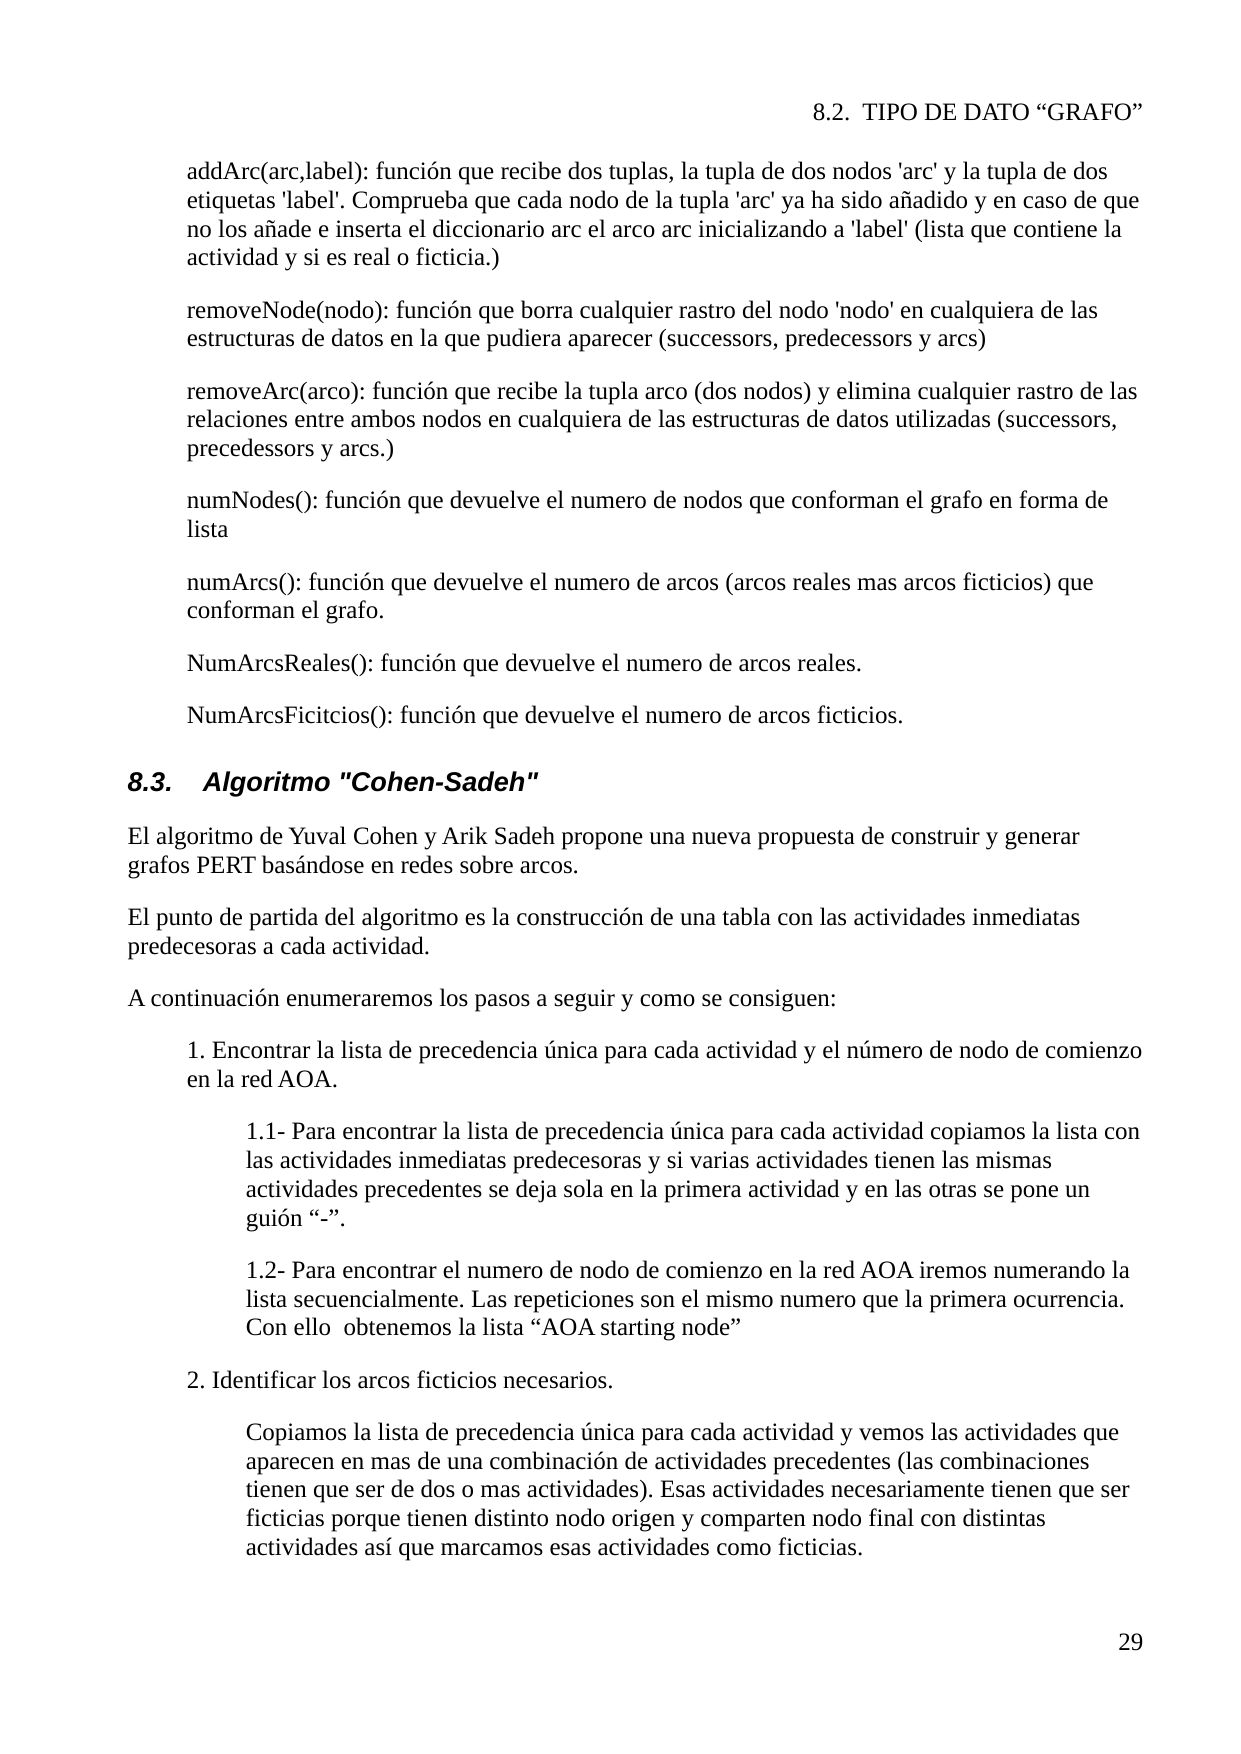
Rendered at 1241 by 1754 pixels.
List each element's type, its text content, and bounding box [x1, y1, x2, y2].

text 1.2- Para encontrar el numero de nodo de comienzo en la red AOA iremos numerando la lista secuencialmente. Las repeticiones son el mismo numero que la primera ocurrencia. Con ello obtenemos la lista “AOA starting node” [246, 1255, 1143, 1341]
list removeArc(arco): función que recibe la tupla arco (dos nodos) y elimina cualquier rastro de las relaciones entre ambos nodos en cualquiera de las estructuras de datos utilizadas (successors, precedessors y arcs.) [187, 376, 1143, 462]
text A continuación enumeraremos los pasos a seguir y como se consiguen: [127, 983, 1143, 1012]
subtitle Algoritmo "Cohen-Sadeh" [127, 766, 1143, 797]
text Copiamos la lista de precedencia única para cada actividad y vemos las actividades que aparecen en mas de una combinación de actividades precedentes (las combinaciones tienen que ser de dos o mas actividades). Esas actividades necesariamente tienen que ser ficticias porque tienen distinto nodo origen y comparten nodo final con distintas actividades así que marcamos esas actividades como ficticias. [246, 1417, 1143, 1561]
list 1. Encontrar la lista de precedencia única para cada actividad y el número de nodo de comienzo en la red AOA. [187, 1035, 1143, 1093]
list addArc(arc,label): función que recibe dos tuplas, la tupla de dos nodos 'arc' y la tupla de dos etiquetas 'label'. Comprueba que cada nodo de la tupla 'arc' ya ha sido añadido y en caso de que no los añade e inserta el diccionario arc el arco arc inicializando a 'label' (lista que contiene la actividad y si es real o ficticia.) [187, 156, 1143, 271]
list NumArcsFicitcios(): función que devuelve el numero de arcos ficticios. [187, 700, 1143, 729]
list numNodes(): función que devuelve el numero de nodos que conforman el grafo en forma de lista [187, 486, 1143, 543]
text El algoritmo de Yuval Cohen y Arik Sadeh propone una nueva propuesta de construir y generar grafos PERT basándose en redes sobre arcos. [127, 821, 1143, 878]
list 2. Identificar los arcos ficticios necesarios. [187, 1365, 1143, 1393]
list removeNode(nodo): función que borra cualquier rastro del nodo 'nodo' en cualquiera de las estructuras de datos en la que pudiera aparecer (successors, predecessors y arcs) [187, 295, 1143, 352]
text 1.1- Para encontrar la lista de precedencia única para cada actividad copiamos la lista con las actividades inmediatas predecesoras y si varias actividades tienen las mismas actividades precedentes se deja sola en la primera actividad y en las otras se pone un guión “-”. [246, 1116, 1143, 1231]
list numArcs(): función que devuelve el numero de arcos (arcos reales mas arcos ficticios) que conforman el grafo. [187, 567, 1143, 624]
list NumArcsReales(): función que devuelve el numero de arcos reales. [187, 648, 1143, 676]
text El punto de partida del algoritmo es la construcción de una tabla con las actividades inmediatas predecesoras a cada actividad. [127, 902, 1143, 959]
